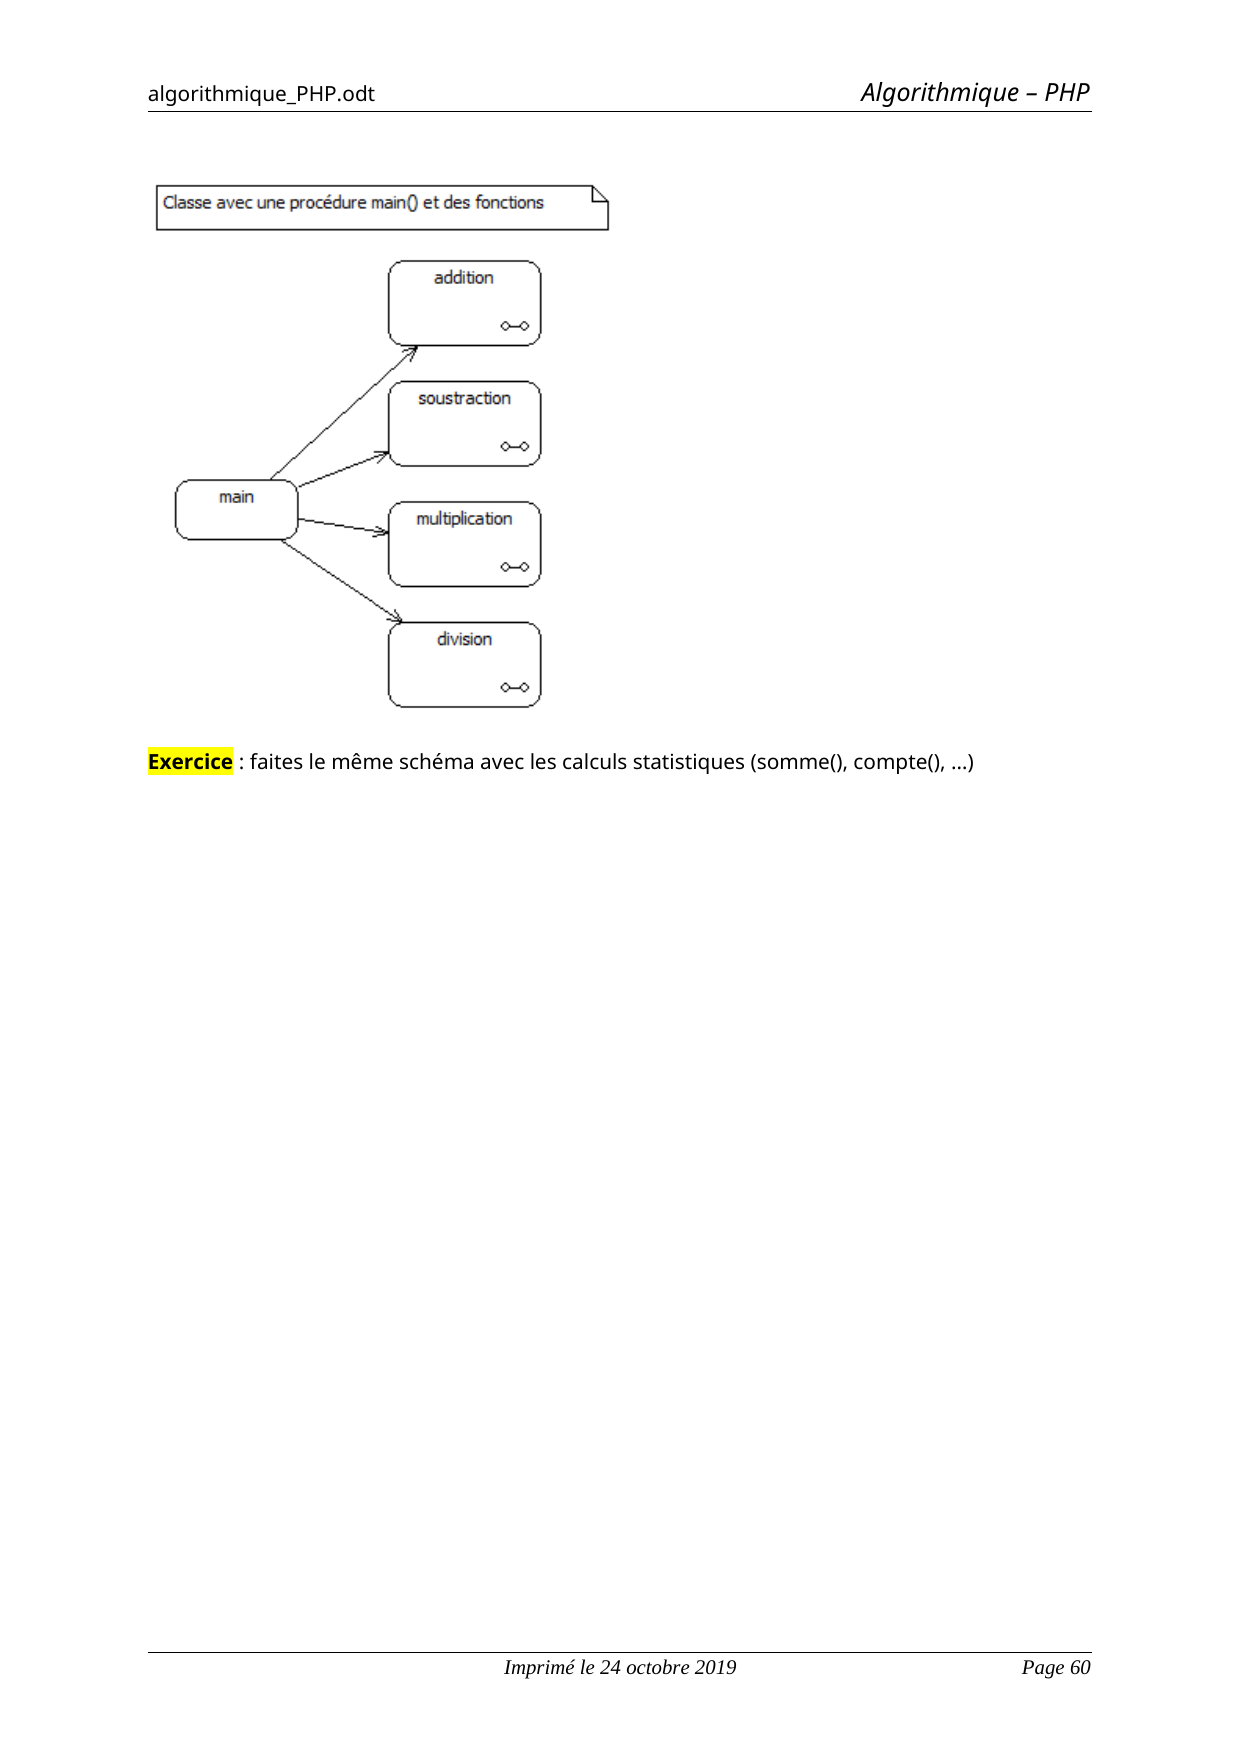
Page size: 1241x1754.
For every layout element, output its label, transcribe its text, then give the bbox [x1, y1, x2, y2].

picture [147, 176, 617, 719]
text Exercice : faites le même schéma avec les calculs statistiques (somme(), compte(), …) [148, 747, 1092, 775]
